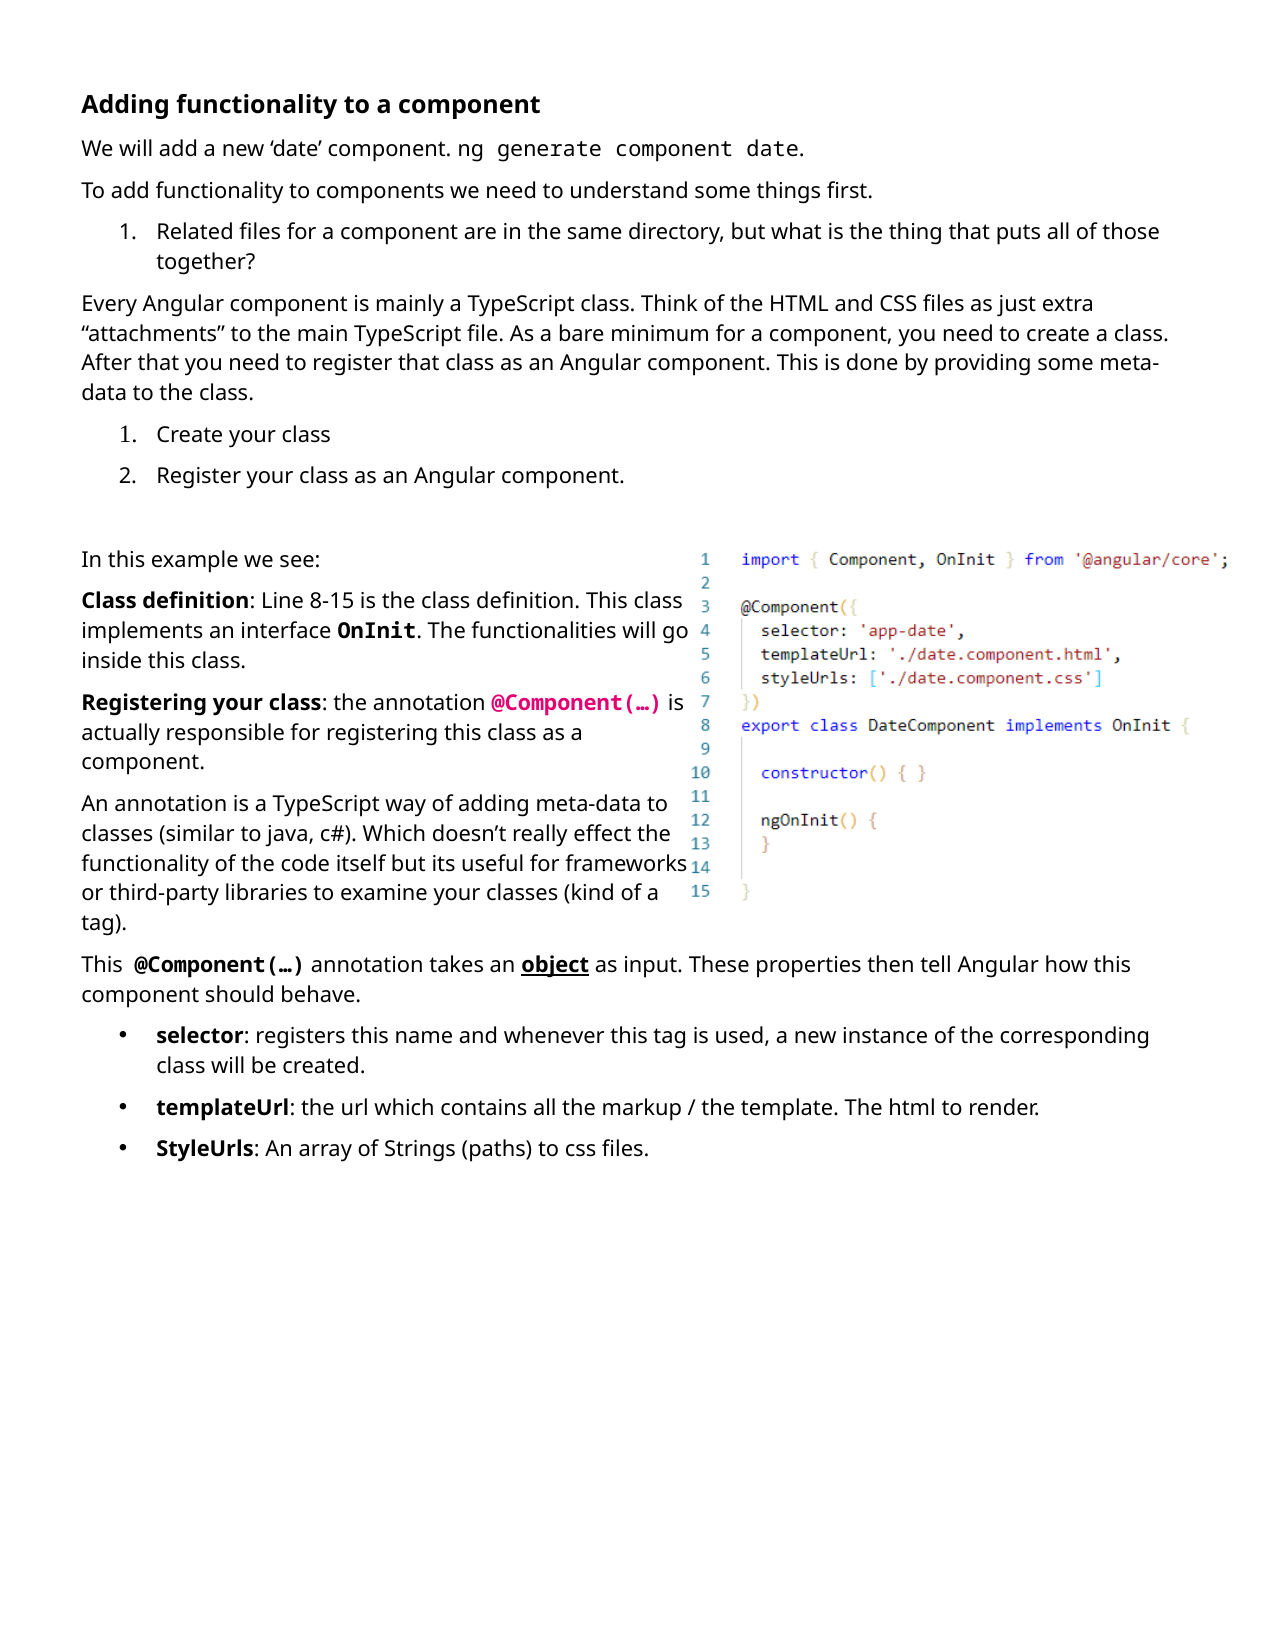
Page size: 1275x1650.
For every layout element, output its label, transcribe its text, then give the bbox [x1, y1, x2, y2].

text This @Component(…) annotation takes an object as input. These properties then tell Angular how this component should behave. [81, 949, 1194, 1008]
list Create your class [118, 419, 1194, 448]
text Adding functionality to a component [81, 87, 1194, 121]
list selector: registers this name and whenever this tag is used, a new instance of the corresponding class will be created. [118, 1020, 1194, 1080]
text Class definition: Line 8-15 is the class definition. This class implements an interface OnInit. The functionalities will go inside this class. [81, 585, 689, 675]
list templateUrl: the url which contains all the markup / the template. The html to render. [118, 1092, 1194, 1121]
list Register your class as an Angular component. [118, 460, 1194, 490]
picture [689, 547, 1233, 904]
list StyleUrls: An array of Strings (paths) to css files. [118, 1133, 1194, 1163]
text To add functionality to components we need to understand some things first. [81, 174, 1194, 204]
list Related files for a component are in the same directory, but what is the thing that puts all of those together? [118, 216, 1194, 276]
text Registering your class: the annotation @Component(…) is actually responsible for registering this class as a component. [81, 687, 689, 776]
text We will add a new ‘date’ component. ng generate component date. [81, 133, 1194, 163]
text Every Angular component is mainly a TypeScript class. Think of the HTML and CSS files as just extra “attachments” to the main TypeScript file. As a bare minimum for a component, you need to create a class. After that you need to register that class as an Angular component. This is done by providing some meta-data to the class. [81, 288, 1194, 407]
text In this example we see: [81, 544, 1194, 573]
text An annotation is a TypeScript way of adding meta-data to classes (similar to java, c#). Which doesn’t really effect the functionality of the code itself but its useful for frameworks or third-party libraries to examine your classes (kind of a tag). [81, 788, 1194, 937]
